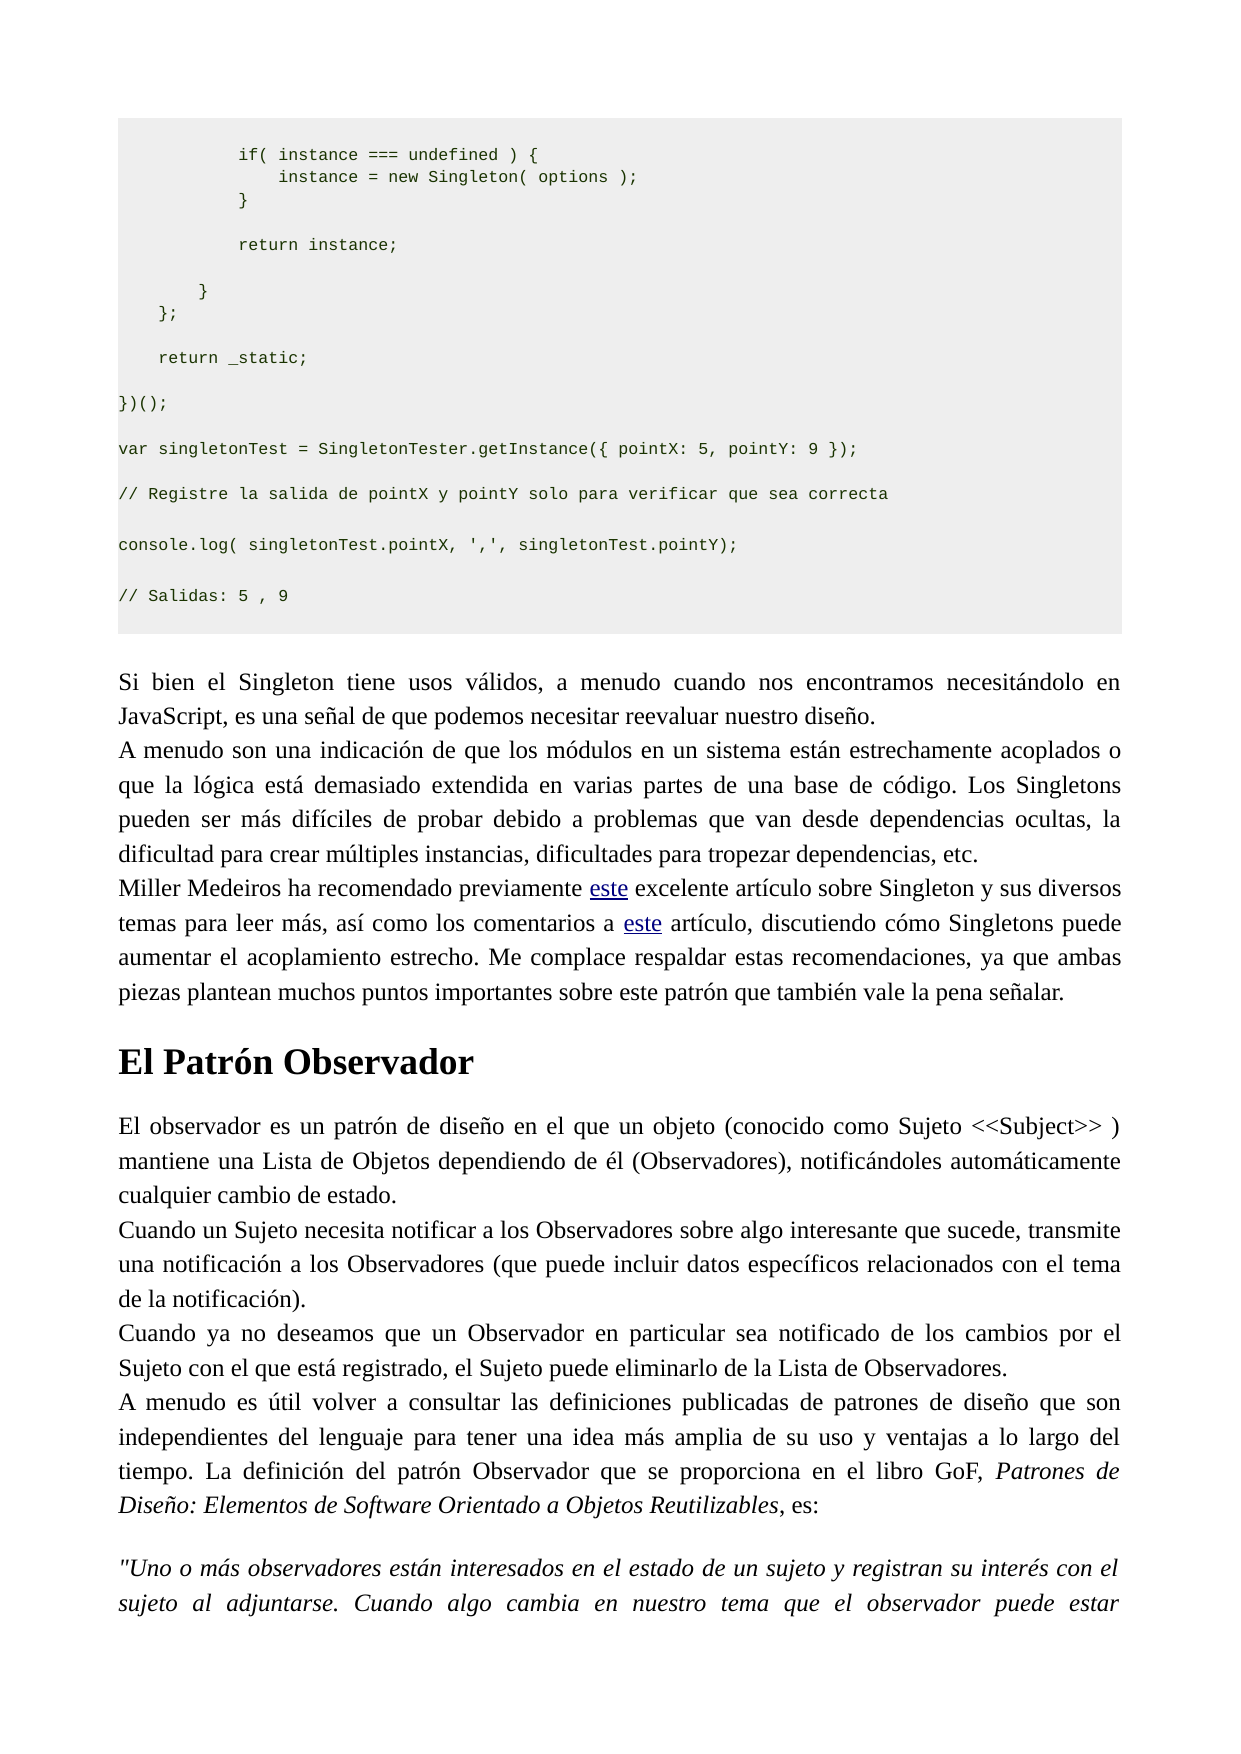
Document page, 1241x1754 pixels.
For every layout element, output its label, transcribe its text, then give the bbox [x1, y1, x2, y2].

text return instance; [118, 237, 1122, 256]
text "Uno o más observadores están interesados en el estado de un sujeto y registran su interés con el sujeto al adjuntarse. Cuando algo cambia en nuestro tema que el observador puede estar [118, 1553, 1122, 1617]
text }; [118, 305, 1122, 323]
text Cuando un Sujeto necesita notificar a los Observadores sobre algo interesante que sucede, transmite una notificación a los Observadores (que puede incluir datos específicos relacionados con el tema de la notificación). [118, 1215, 1122, 1312]
text A menudo es útil volver a consultar las definiciones publicadas de patrones de diseño que son independientes del lenguaje para tener una idea más amplia de su uso y ventajas a lo largo del tiempo. La definición del patrón Observador que se proporciona en el libro GoF, Patrones de Diseño: Elementos de Software Orientado a Objetos Reutilizables, es: [118, 1387, 1122, 1519]
text } [118, 192, 1122, 211]
text } [118, 282, 1122, 301]
text Cuando ya no deseamos que un Observador en particular sea notificado de los cambios por el Sujeto con el que está registrado, el Sujeto puede eliminarlo de la Lista de Observadores. [118, 1318, 1122, 1381]
text instance = new Singleton( options ); [118, 169, 1122, 188]
text var singletonTest = SingletonTester.getInstance({ pointX: 5, pointY: 9 }); [118, 440, 1122, 459]
text })(); [118, 395, 1122, 414]
text // Salidas: 5 , 9 [118, 587, 1122, 606]
text if( instance === undefined ) { [118, 146, 1122, 165]
text // Registre la salida de pointX y pointY solo para verificar que sea correcta [118, 486, 1122, 504]
text console.log( singletonTest.pointX, ',', singletonTest.pointY); [118, 536, 1122, 555]
text El observador es un patrón de diseño en el que un objeto (conocido como Sujeto <<Subject>> ) mantiene una Lista de Objetos dependiendo de él (Observadores), notificándoles automáticamente cualquier cambio de estado. [118, 1111, 1122, 1209]
text Si bien el Singleton tiene usos válidos, a menudo cuando nos encontramos necesitándolo en JavaScript, es una señal de que podemos necesitar reevaluar nuestro diseño. [118, 667, 1122, 730]
text Miller Medeiros ha recomendado previamente este excelente artículo sobre Singleton y sus diversos temas para leer más, así como los comentarios a este artículo, discutiendo cómo Singletons puede aumentar el acoplamiento estrecho. Me complace respaldar estas recomendaciones, ya que ambas piezas plantean muchos puntos importantes sobre este patrón que también vale la pena señalar. [118, 873, 1122, 1006]
subtitle El Patrón Observador [118, 1040, 1122, 1083]
text A menudo son una indicación de que los módulos en un sistema están estrechamente acoplados o que la lógica está demasiado extendida en varias partes de una base de código. Los Singletons pueden ser más difíciles de probar debido a problemas que van desde dependencias ocultas, la dificultad para crear múltiples instancias, dificultades para tropezar dependencias, etc. [118, 736, 1122, 868]
text return _static; [118, 350, 1122, 369]
